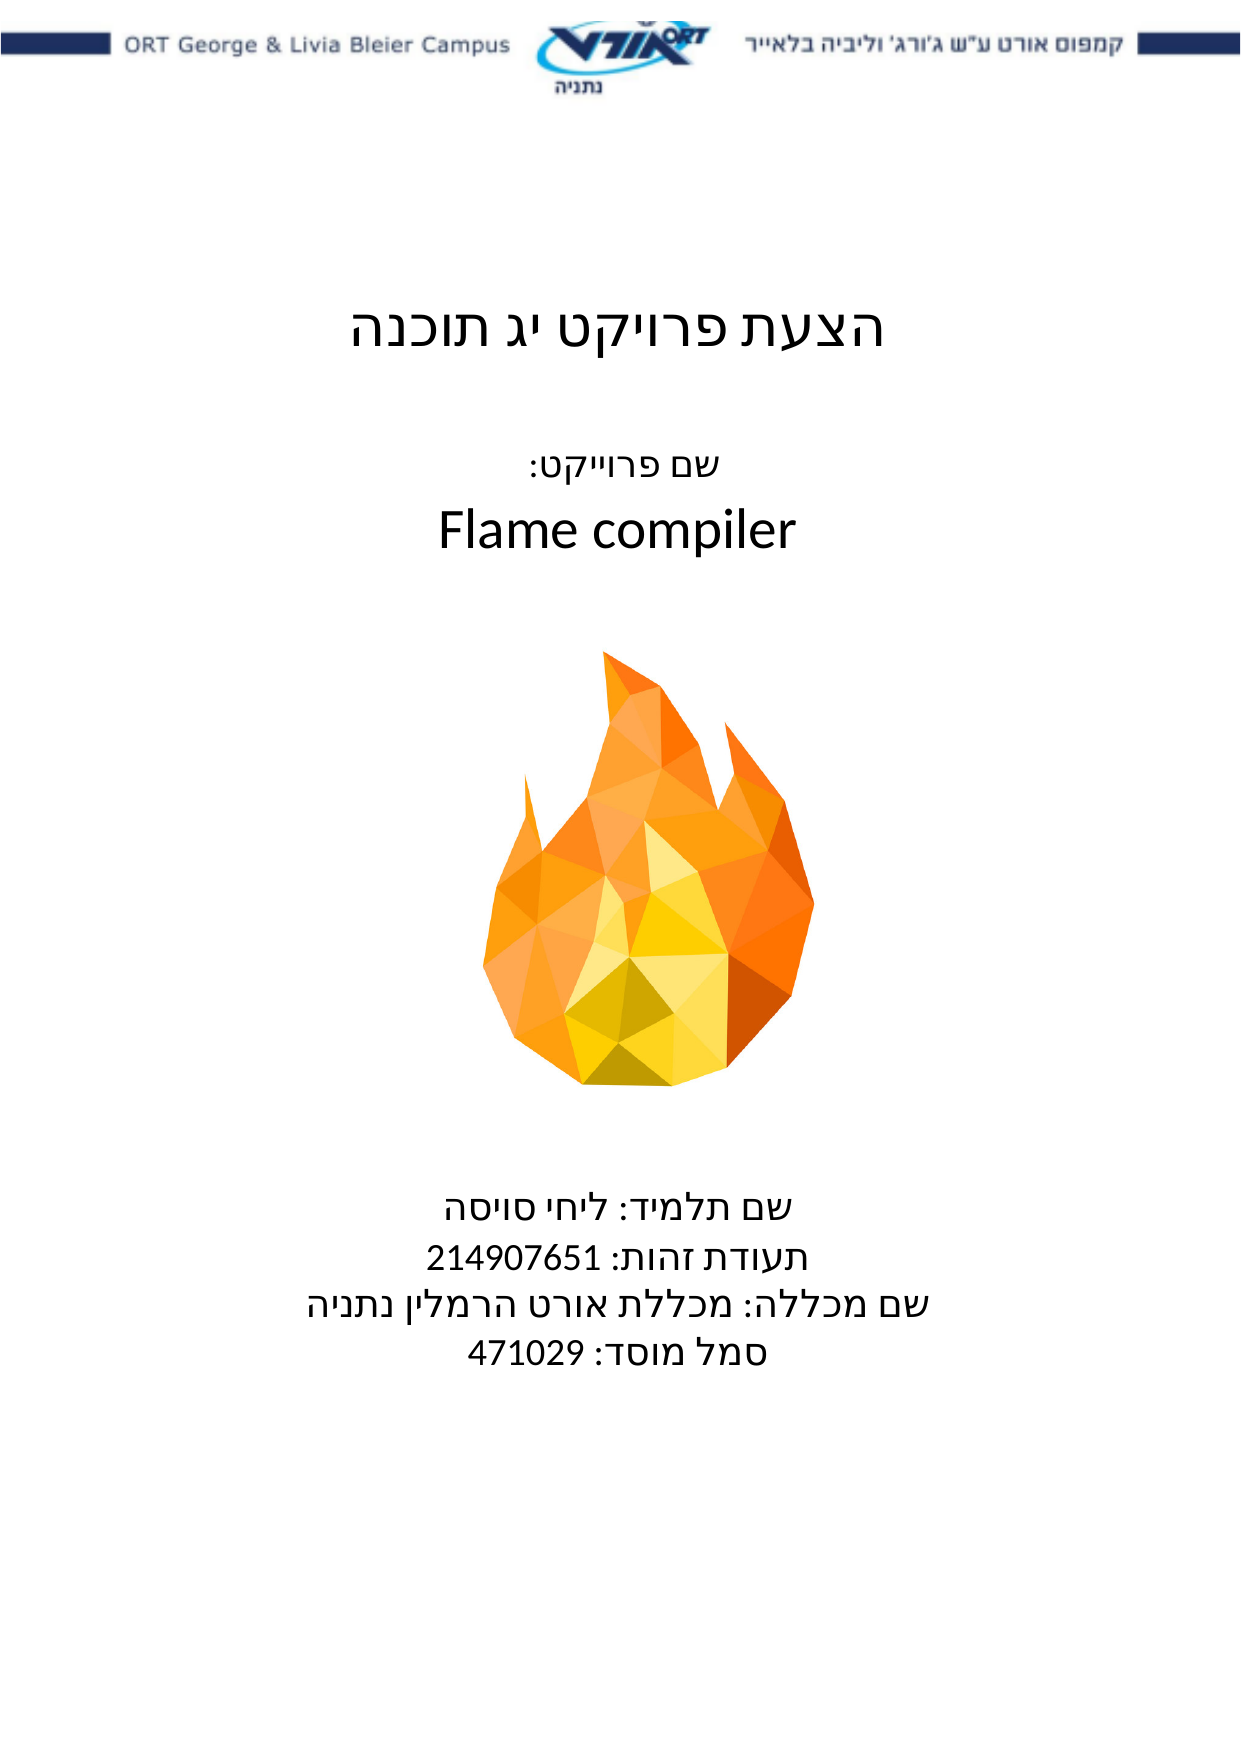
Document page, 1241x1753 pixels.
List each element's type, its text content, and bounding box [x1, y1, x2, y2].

text הצעת פרויקט יג תוכנה [1, 290, 1235, 360]
picture [385, 613, 880, 1110]
text שם פרוייקט: [1, 441, 1235, 487]
text Flame compiler [1, 492, 1235, 562]
text שם תלמיד: ליחי סויסה [1, 1182, 1235, 1229]
text שם מכללה: מכללת אורט הרמלין נתניה [1, 1280, 1235, 1327]
text סמל מוסד: 471029 [1, 1327, 1235, 1374]
picture [0, 21, 1241, 108]
text תעודת זהות: 214907651 [1, 1233, 1235, 1280]
